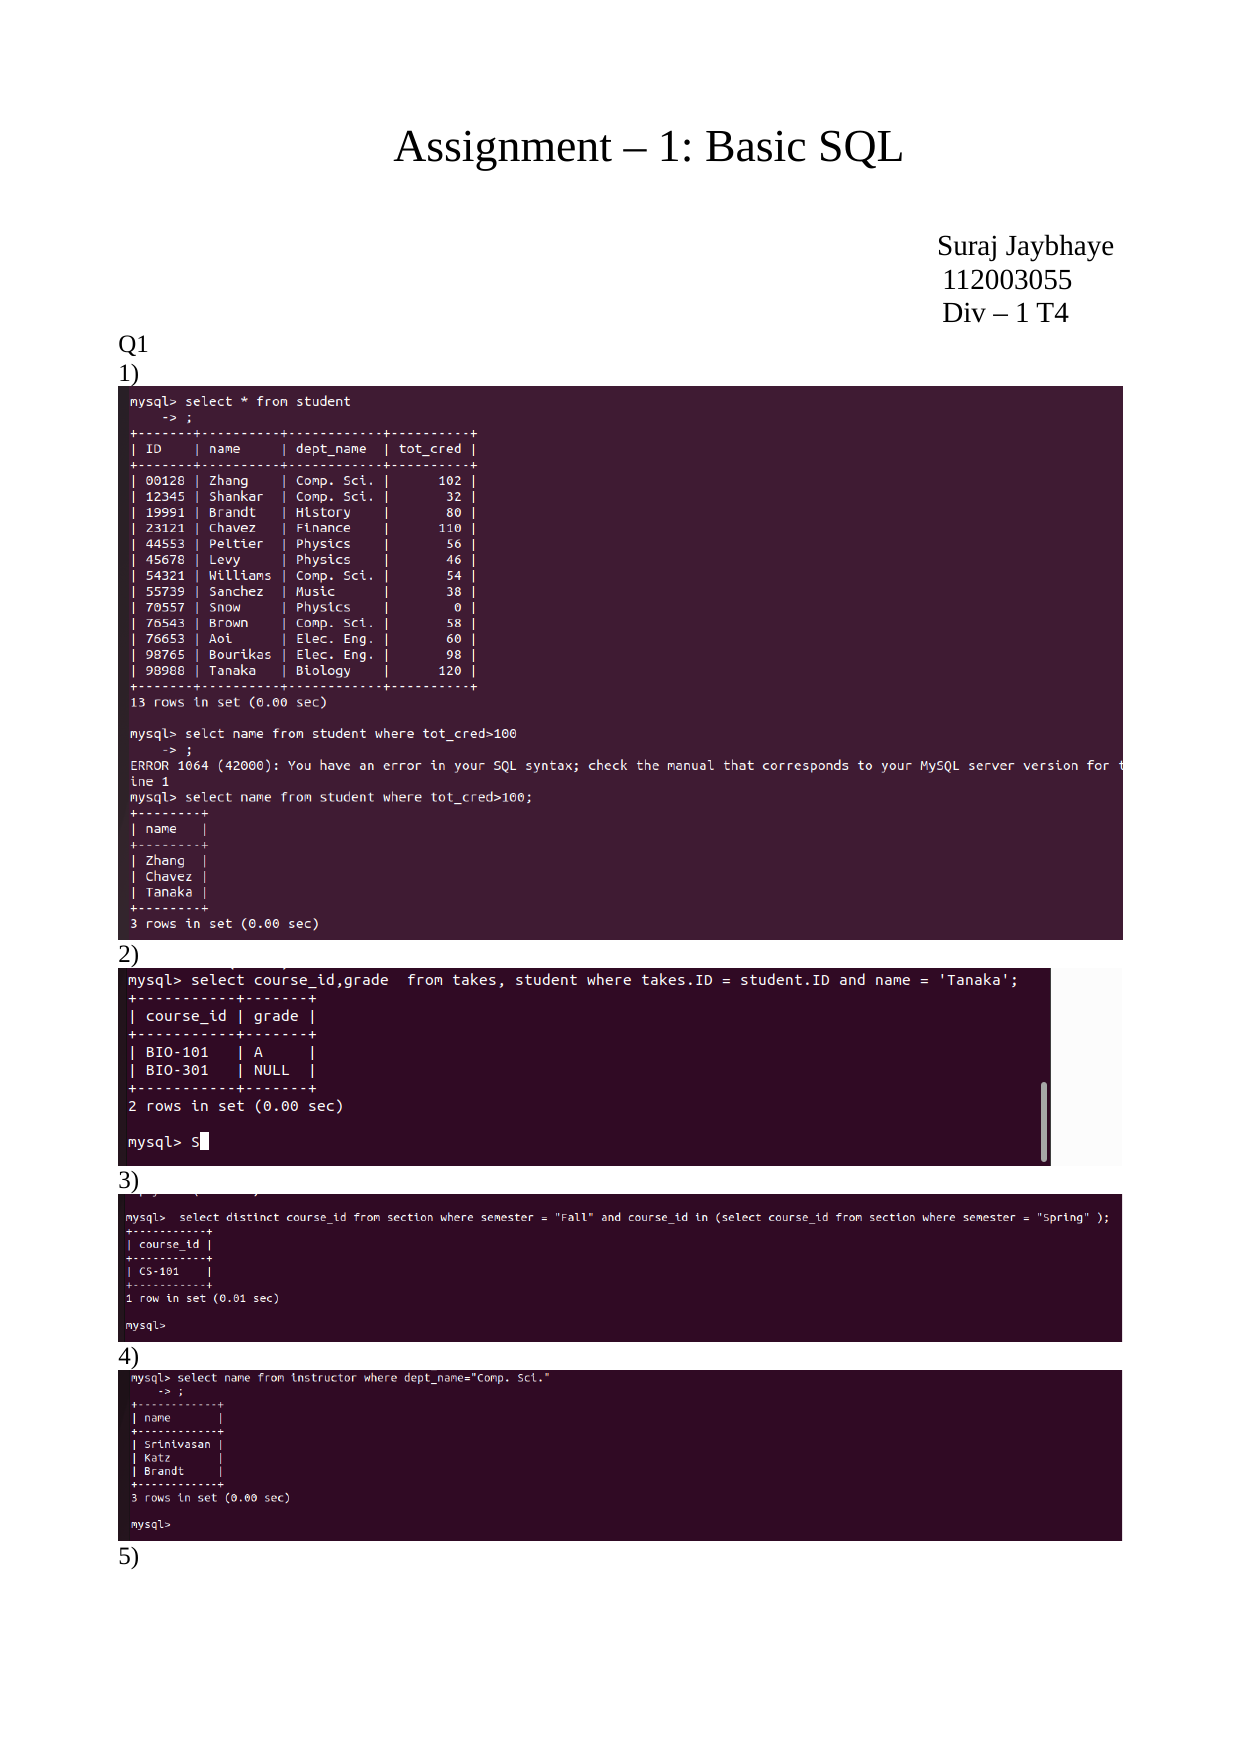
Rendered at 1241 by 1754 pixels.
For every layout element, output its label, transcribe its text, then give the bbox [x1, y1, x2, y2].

text 112003055 [118, 262, 1122, 295]
text Div – 1 T4 [118, 295, 1122, 329]
text 1) [118, 358, 1122, 386]
picture [118, 968, 1123, 1166]
text Assignment – 1: Basic SQL [118, 118, 1122, 171]
text 4) [118, 1342, 1122, 1370]
text Q1 [118, 329, 1122, 358]
text 2)­ [118, 940, 1122, 968]
picture [118, 1194, 1123, 1342]
picture [118, 386, 1123, 940]
picture [118, 1370, 1123, 1541]
text 3) [118, 1166, 1122, 1194]
text Suraj Jaybhaye [118, 228, 1122, 262]
text 5) [118, 1541, 1122, 1569]
